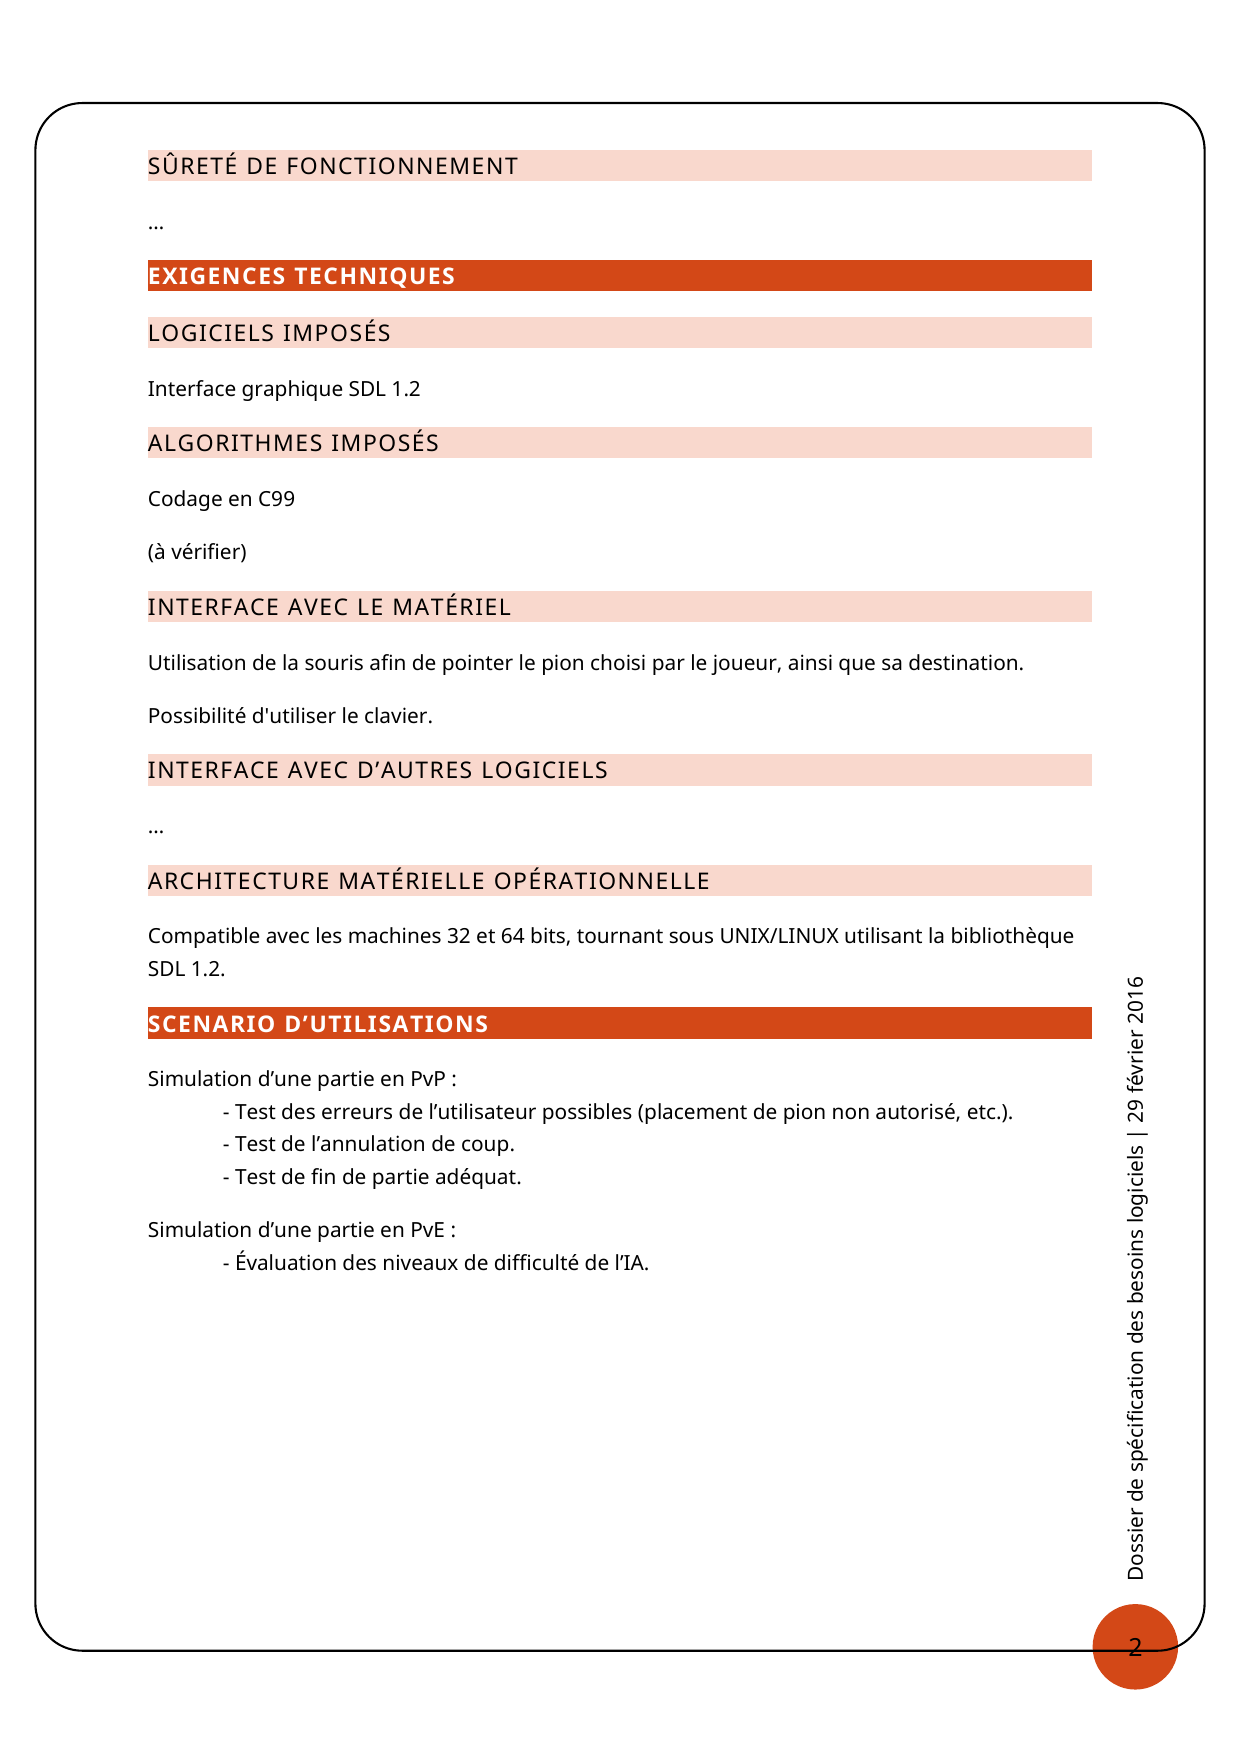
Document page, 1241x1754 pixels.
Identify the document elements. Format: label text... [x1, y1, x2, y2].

text Simulation d’une partie en PvP : - Test des erreurs de l’utilisateur possibles (placement de pion non autorisé, etc.). - Test de l’annulation de coup. - Test de fin de partie adéquat. [148, 1064, 1092, 1191]
text Utilisation de la souris afin de pointer le pion choisi par le joueur, ainsi que sa destination. [148, 648, 1092, 676]
subtitle Exigences techniques [148, 260, 1092, 291]
text (à vérifier) [148, 537, 1092, 566]
subtitle Sûreté de fonctionnement [148, 150, 1092, 181]
text Compatible avec les machines 32 et 64 bits, tournant sous UNIX/LINUX utilisant la bibliothèque SDL 1.2. [148, 921, 1092, 982]
text … [148, 811, 1092, 840]
text Interface graphique SDL 1.2 [148, 374, 1092, 402]
text Simulation d’une partie en PvE : - Évaluation des niveaux de difficulté de l’IA. [148, 1216, 1092, 1277]
subtitle Interface avec d’autres logiciels [148, 754, 1092, 786]
subtitle Scenario d’utilisations [148, 1007, 1092, 1039]
text … [148, 207, 1092, 235]
subtitle Interface avec le matériel [148, 591, 1092, 622]
subtitle Architecture matérielle opérationnelle [148, 865, 1092, 896]
text Codage en C99 [148, 484, 1092, 512]
subtitle Logiciels imposés [148, 317, 1092, 348]
text Possibilité d'utiliser le clavier. [148, 701, 1092, 729]
subtitle Algorithmes imposés [148, 427, 1092, 458]
